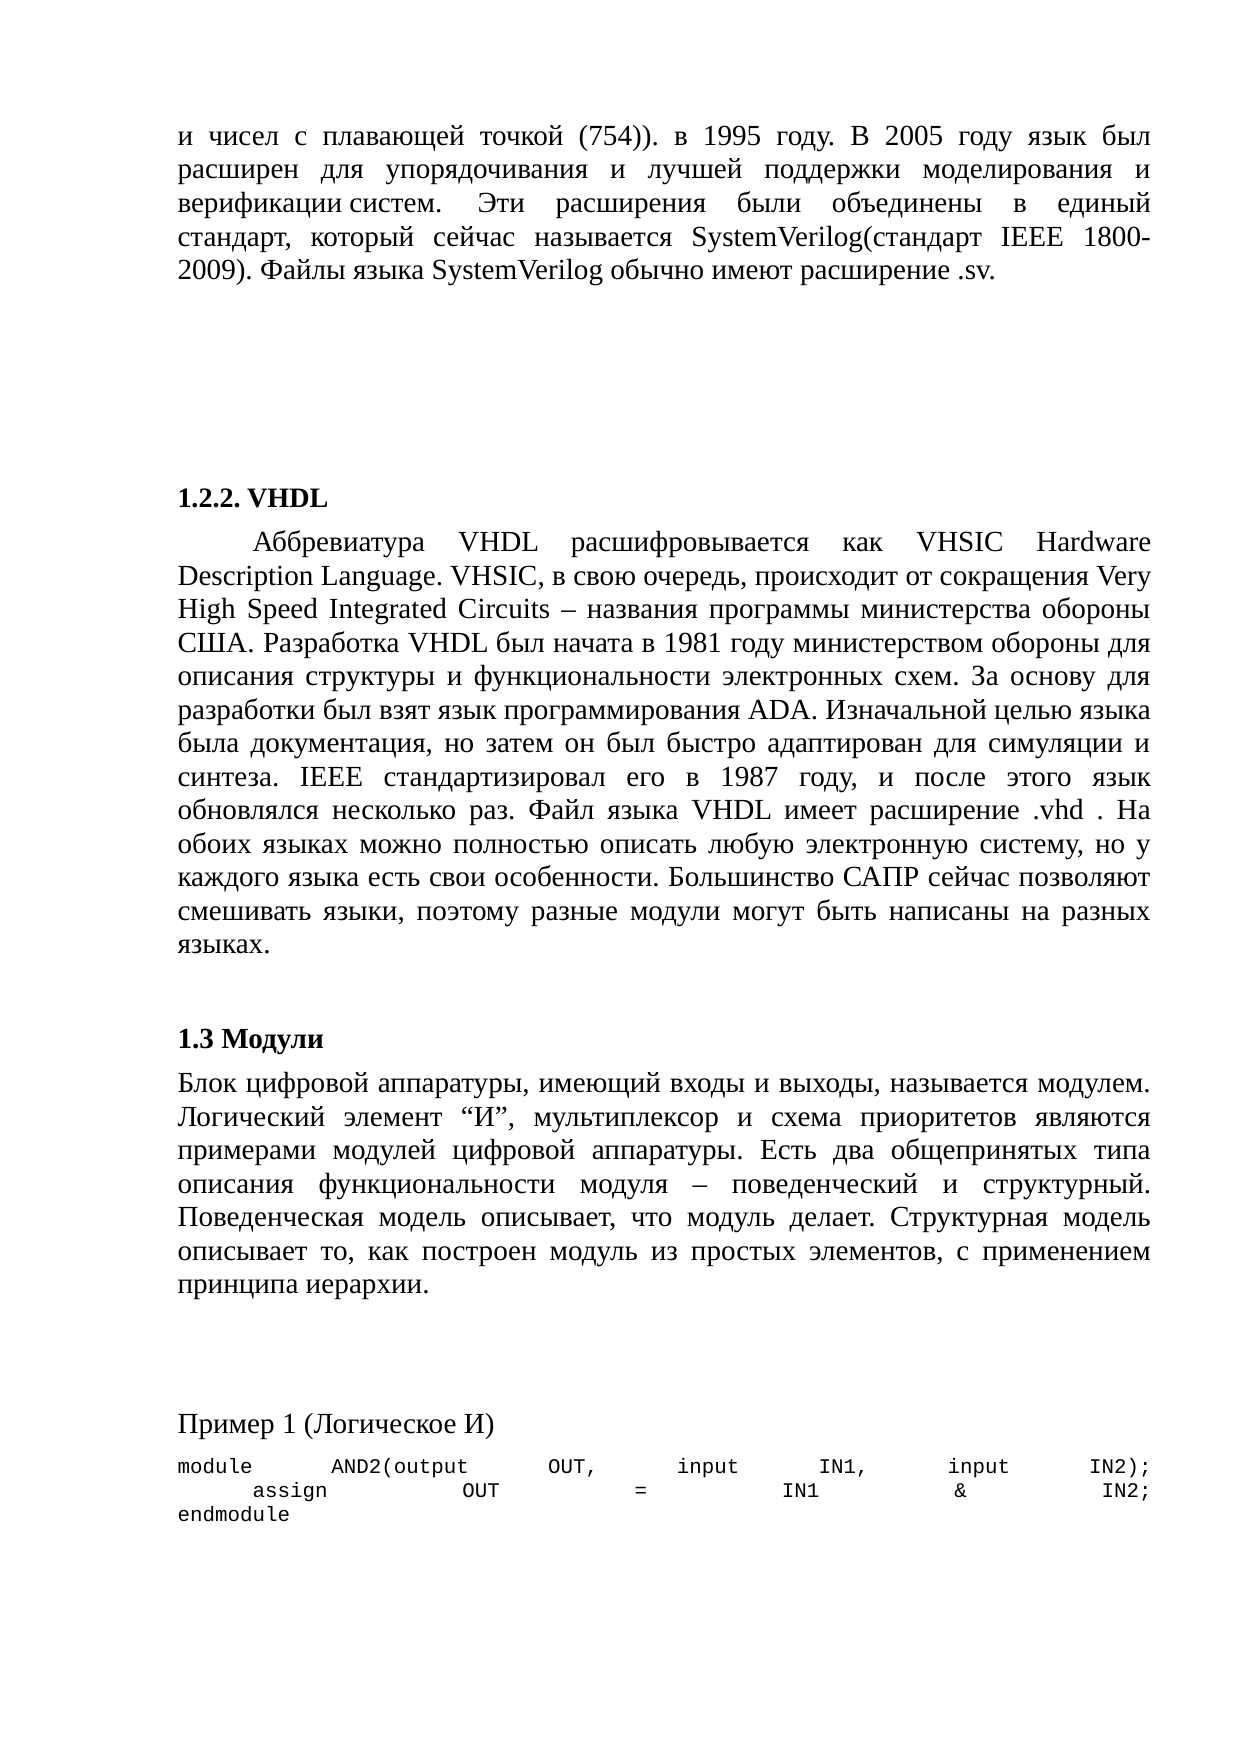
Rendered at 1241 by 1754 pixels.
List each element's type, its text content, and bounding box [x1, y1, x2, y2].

subtitle 1.2.2. VHDL [177, 481, 1152, 514]
text module AND2(output OUT, input IN1, input IN2); assign OUT = IN1 & IN2; endmodule [177, 1456, 1152, 1527]
subtitle 1.3 Модули [177, 1021, 1152, 1055]
text и чисел с плавающей точкой (754)). в 1995 году. В 2005 году язык был расширен для упорядочивания и лучшей поддержки моделирования и верификации систем. Эти расширения были объединены в единый стандарт, который сейчас называется SystemVerilog(стандарт IEEE 1800-2009). Файлы языка SystemVerilog обычно имеют расширение .sv. [177, 118, 1152, 286]
text Пример 1 (Логическое И) [177, 1406, 1152, 1440]
text Блок цифровой аппаратуры, имеющий входы и выходы, называется модулем. Логический элемент “И”, мультиплексор и схема приоритетов являются примерами модулей цифровой аппаратуры. Есть два общепринятых типа описания функциональности модуля – поведенческий и структурный. Поведенческая модель описывает, что модуль делает. Структурная модель описывает то, как построен модуль из простых элементов, с применением принципа иерархии. [177, 1065, 1152, 1300]
text Аббревиатура VHDL расшифровывается как VHSIC Hardware Description Language. VHSIC, в свою очередь, происходит от сокращения Very High Speed Integrated Circuits – названия программы министерства обороны США. Разработка VHDL был начата в 1981 году министерством обороны для описания структуры и функциональности электронных схем. За основу для разработки был взят язык программирования ADA. Изначальной целью языка была документация, но затем он был быстро адаптирован для симуляции и синтеза. IEEE стандартизировал его в 1987 году, и после этого язык обновлялся несколько раз. Файл языка VHDL имеет расширение .vhd . На обоих языках можно полностью описать любую электронную систему, но у каждого языка есть свои особенности. Большинство САПР сейчас позволяют смешивать языки, поэтому разные модули могут быть написаны на разных языках. [177, 524, 1152, 960]
